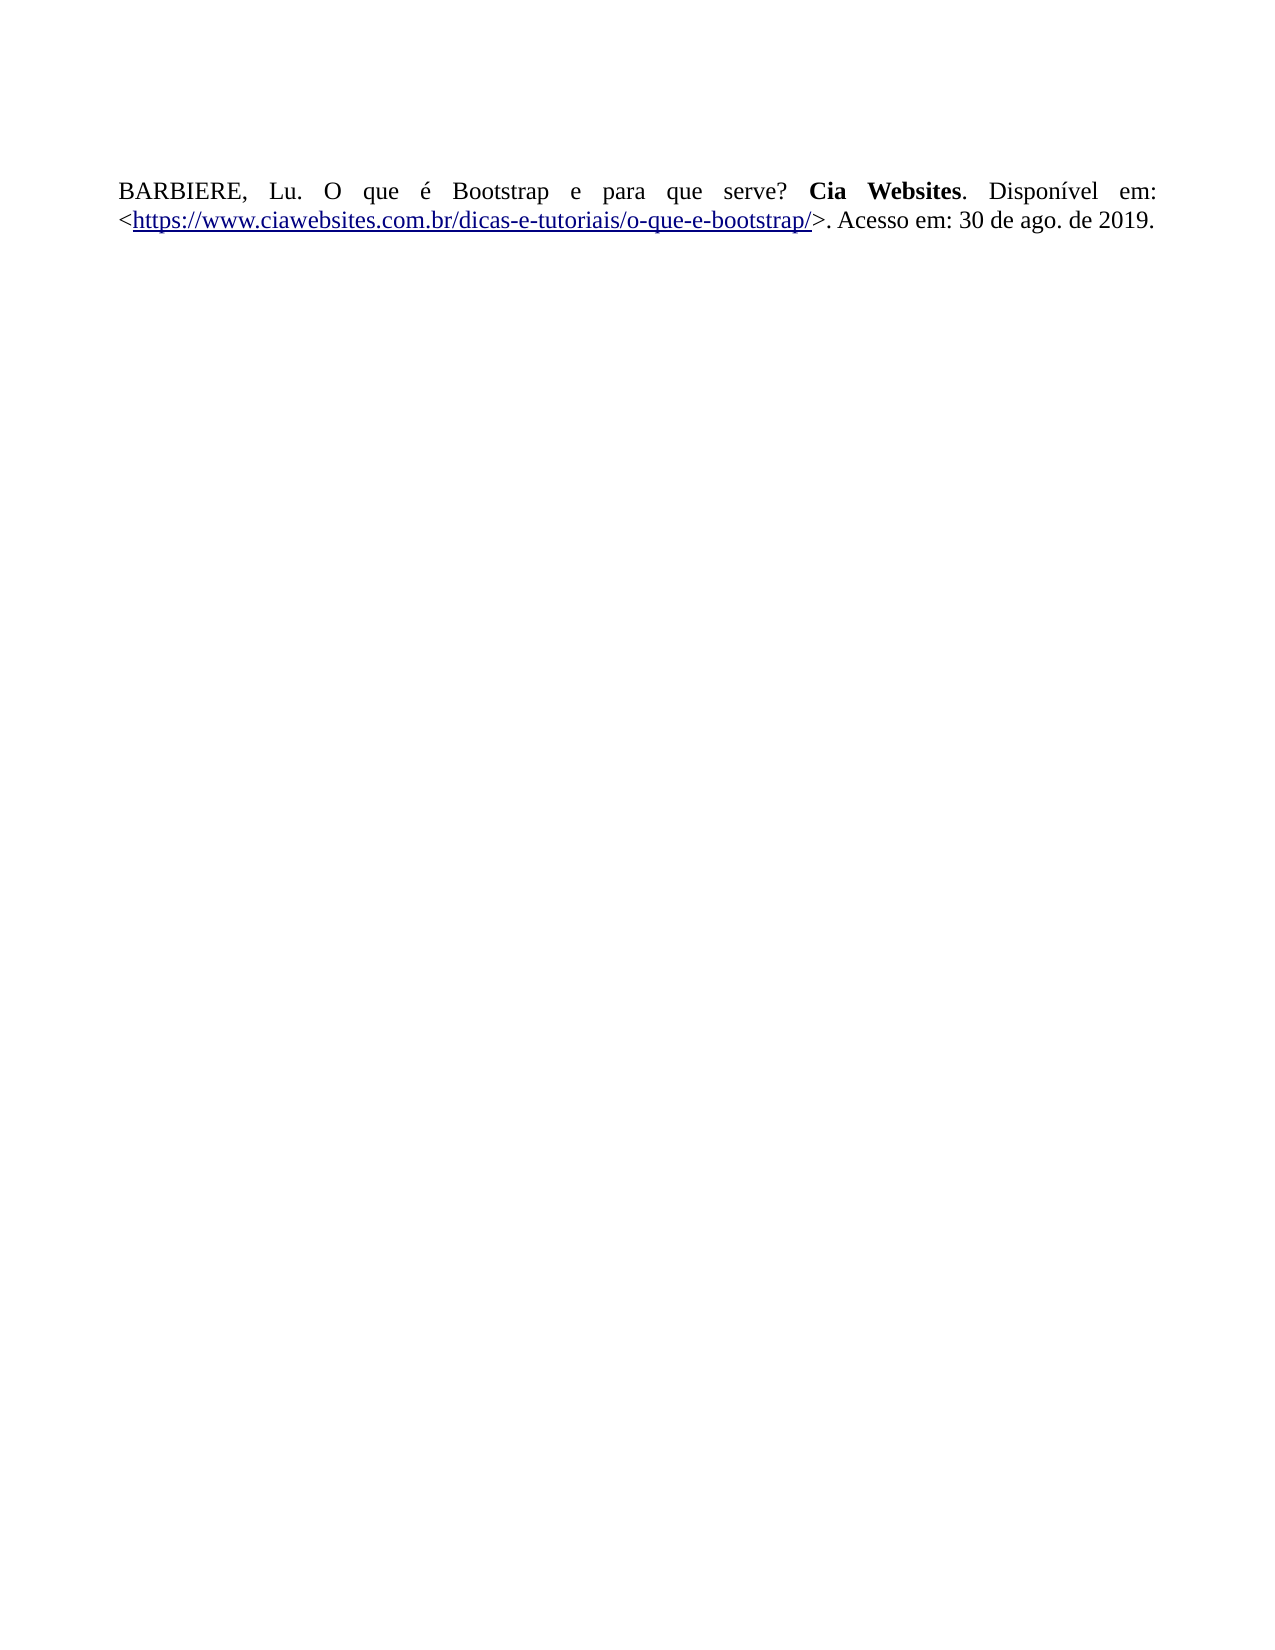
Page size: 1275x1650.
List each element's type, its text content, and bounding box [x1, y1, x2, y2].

text BARBIERE, Lu. O que é Bootstrap e para que serve? Cia Websites. Disponível em: <https://www.ciawebsites.com.br/dicas-e-tutoriais/o-que-e-bootstrap/>. Acesso em: 30 de ago. de 2019. [118, 176, 1157, 234]
